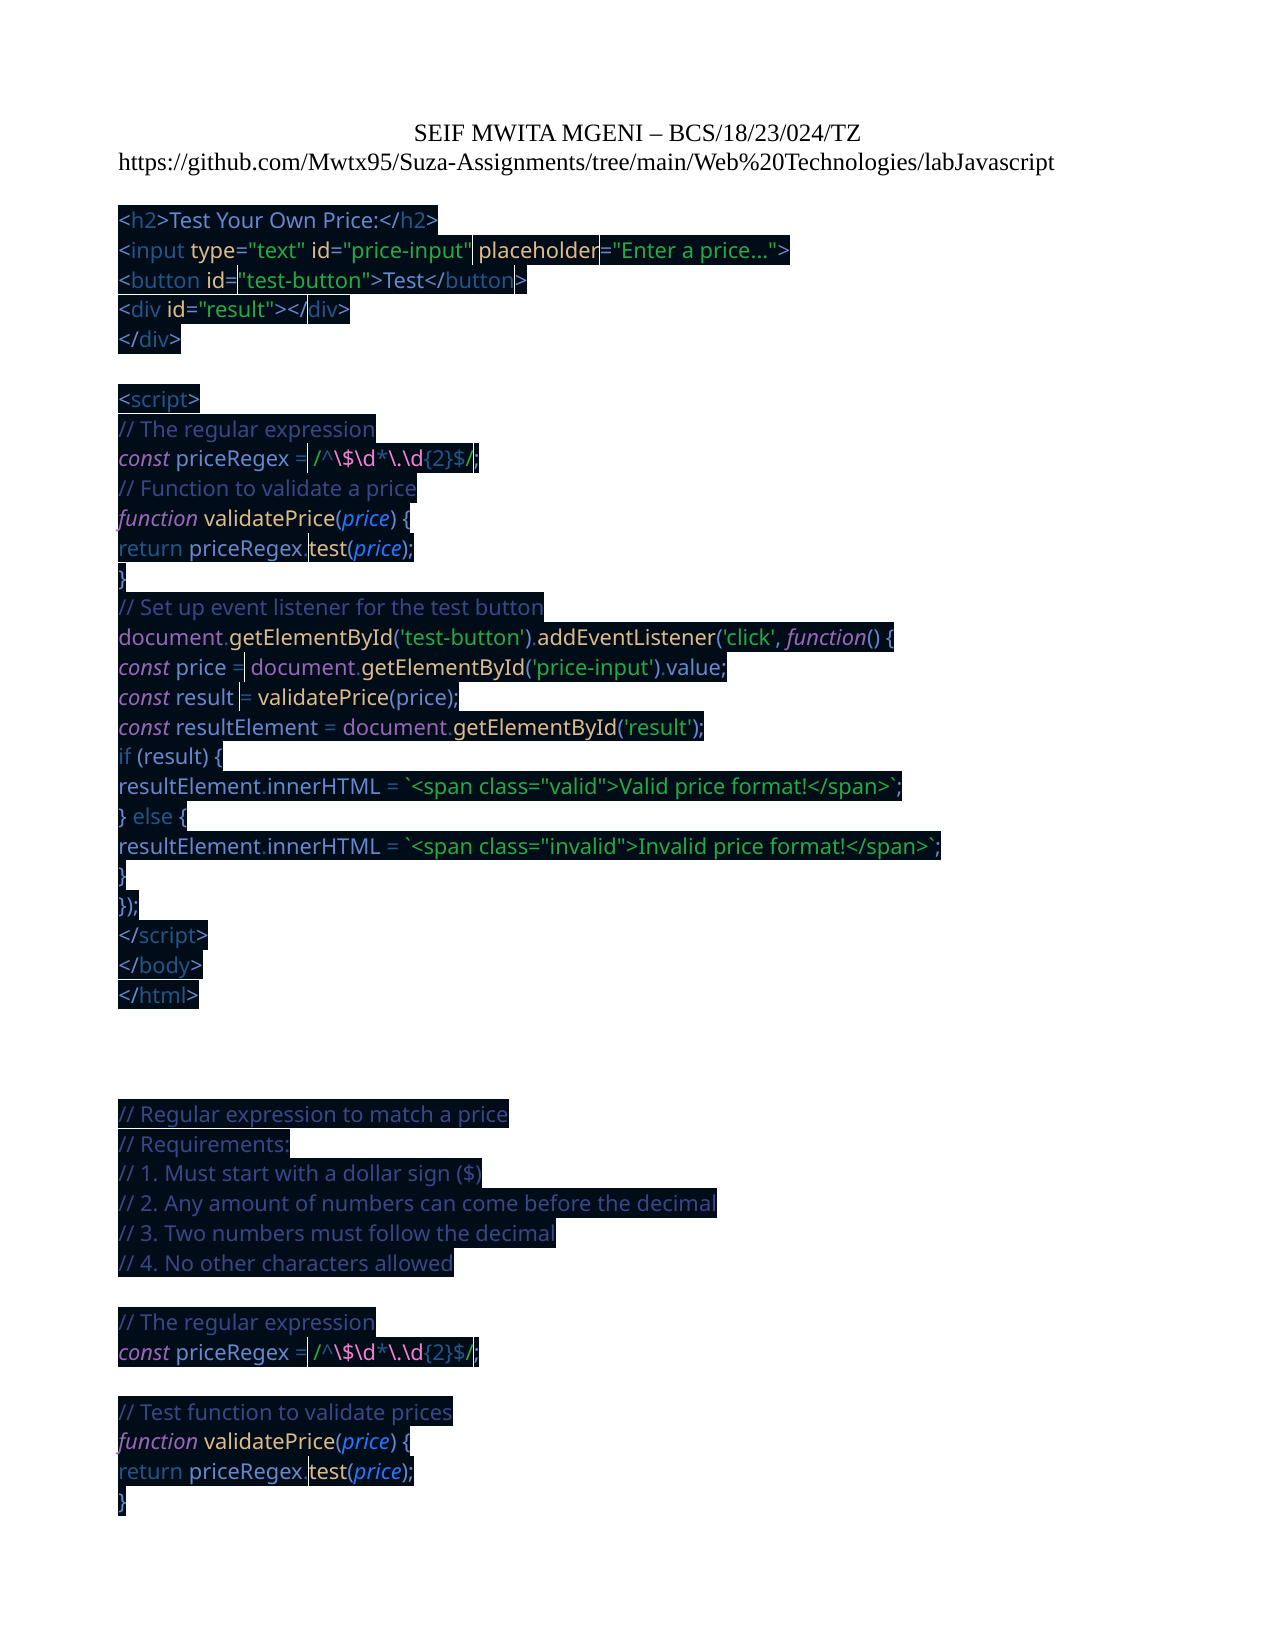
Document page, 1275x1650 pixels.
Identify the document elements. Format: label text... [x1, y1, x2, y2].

text const result = validatePrice(price); [118, 682, 1157, 711]
text return priceRegex.test(price); [118, 533, 1157, 562]
text if (result) { [118, 741, 1157, 771]
text return priceRegex.test(price); [118, 1456, 1157, 1486]
text } else { [118, 801, 1157, 831]
text } [118, 1486, 1157, 1516]
text // Function to validate a price [118, 473, 1157, 503]
text function validatePrice(price) { [118, 1426, 1157, 1456]
text <h2>Test Your Own Price:</h2> [118, 205, 1157, 235]
text // 1. Must start with a dollar sign ($) [118, 1158, 1157, 1188]
text }); [118, 890, 1157, 920]
text document.getElementById('test-button').addEventListener('click', function() { [118, 622, 1157, 652]
text </html> [118, 979, 1157, 1009]
text </div> [118, 324, 1157, 354]
text // The regular expression [118, 1307, 1157, 1337]
text <input type="text" id="price-input" placeholder="Enter a price..."> [118, 235, 1157, 265]
text // 3. Two numbers must follow the decimal [118, 1218, 1157, 1248]
text } [118, 860, 1157, 890]
text const price = document.getElementById('price-input').value; [118, 652, 1157, 682]
text const priceRegex = /^\$\d*\.\d{2}$/; [118, 1337, 1157, 1367]
text resultElement.innerHTML = `<span class="invalid">Invalid price format!</span>`; [118, 831, 1157, 860]
text // Requirements: [118, 1128, 1157, 1158]
text // 4. No other characters allowed [118, 1248, 1157, 1277]
text resultElement.innerHTML = `<span class="valid">Valid price format!</span>`; [118, 771, 1157, 801]
text <button id="test-button">Test</button> [118, 265, 1157, 294]
text // 2. Any amount of numbers can come before the decimal [118, 1188, 1157, 1218]
text const resultElement = document.getElementById('result'); [118, 711, 1157, 741]
text // The regular expression [118, 413, 1157, 443]
text // Regular expression to match a price [118, 1099, 1157, 1128]
text const priceRegex = /^\$\d*\.\d{2}$/; [118, 443, 1157, 473]
text </body> [118, 950, 1157, 979]
text // Set up event listener for the test button [118, 592, 1157, 622]
text // Test function to validate prices [118, 1396, 1157, 1426]
text <script> [118, 384, 1157, 413]
text <div id="result"></div> [118, 294, 1157, 324]
text </script> [118, 920, 1157, 950]
text function validatePrice(price) { [118, 503, 1157, 533]
text } [118, 562, 1157, 592]
